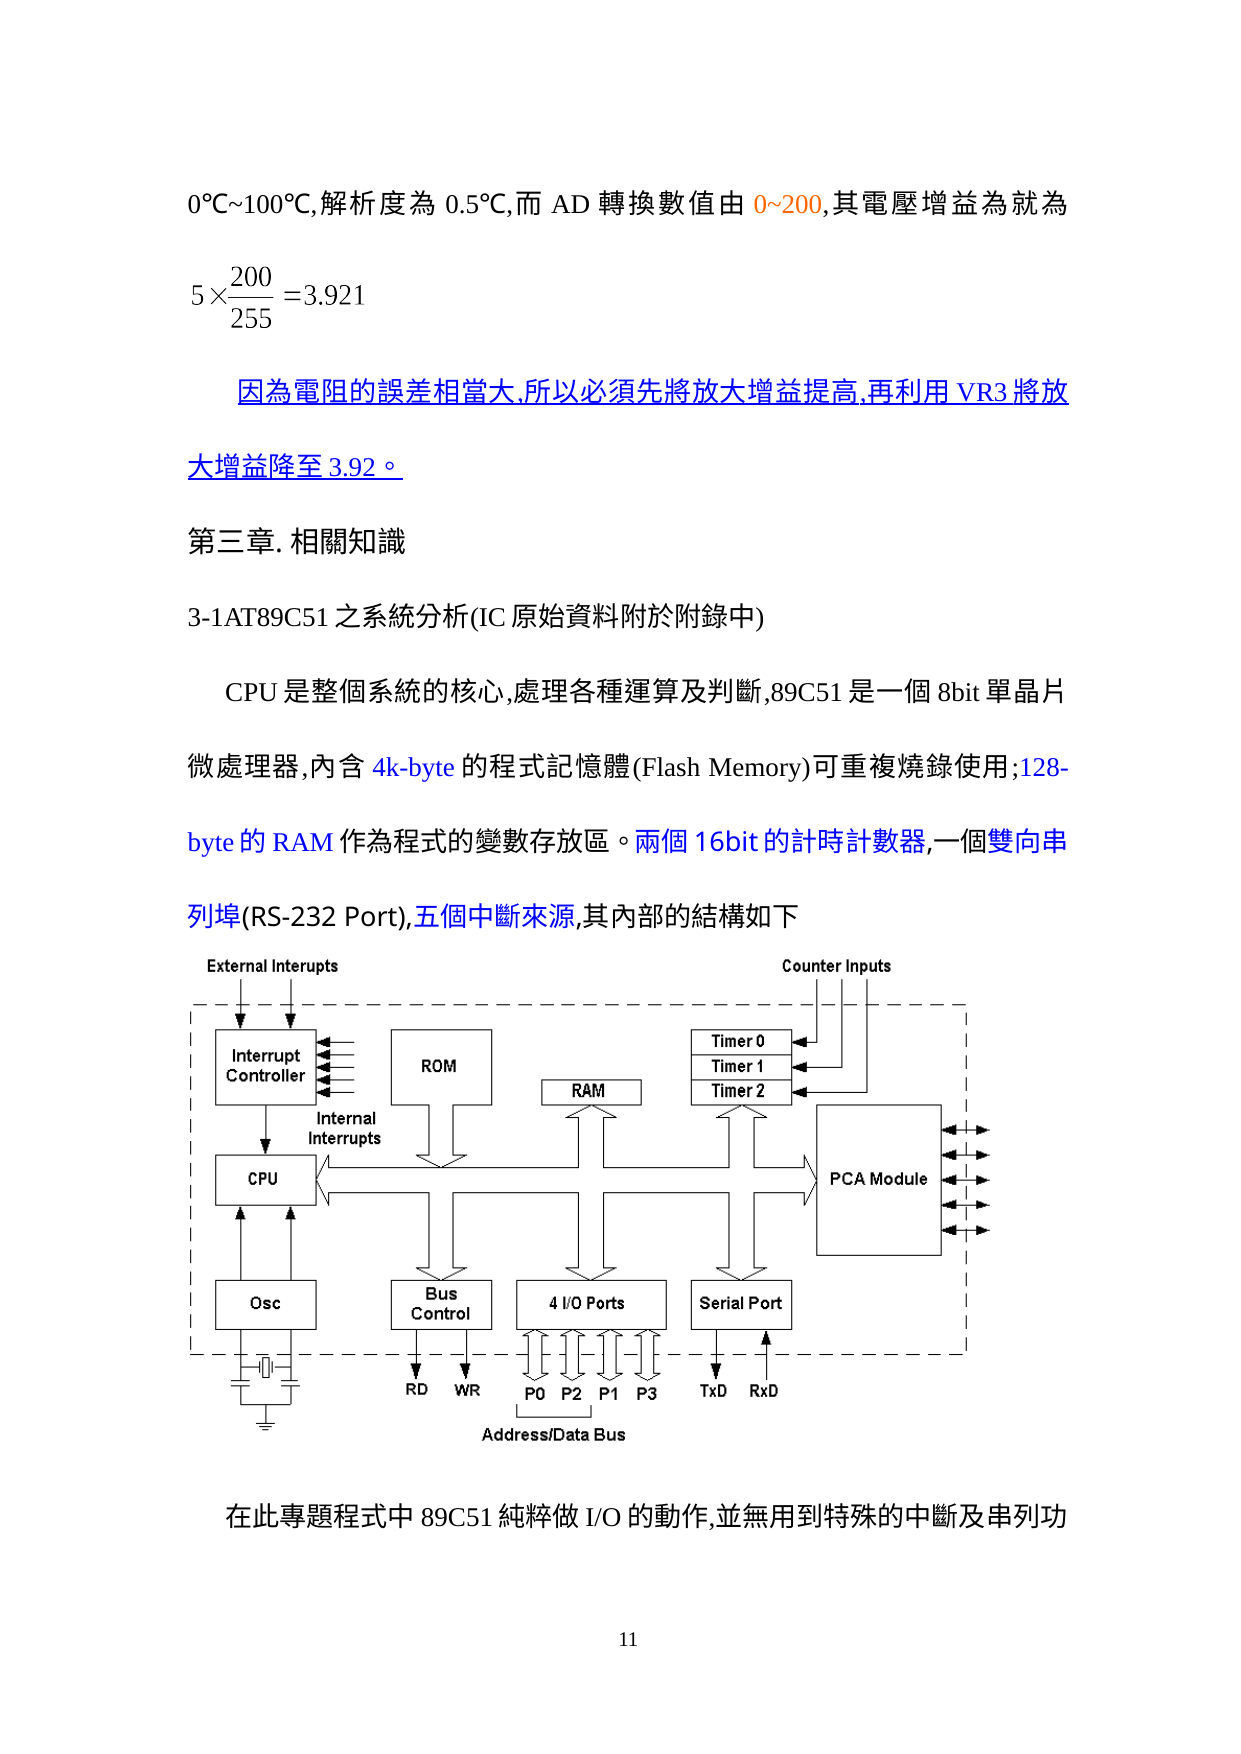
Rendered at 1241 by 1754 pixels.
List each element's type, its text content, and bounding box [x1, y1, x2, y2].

text 第三章. 相關知識 [187, 502, 1069, 577]
text 3-1AT89C51之系統分析(IC原始資料附於附錄中) [187, 577, 1069, 652]
text 因為電阻的誤差相當大,所以必須先將放大增益提高,再利用VR3將放大增益降至3.92。 [187, 352, 1069, 502]
picture [187, 952, 994, 1448]
text 0℃~100℃,解析度為0.5℃,而AD轉換數值由0~200,其電壓增益為就為 [187, 164, 1069, 352]
text CPU是整個系統的核心,處理各種運算及判斷,89C51是一個8bit單晶片微處理器,內含4k-byte的程式記憶體(Flash Memory)可重複燒錄使用;128-byte的RAM作為程式的變數存放區。兩個16bit的計時計數器,一個雙向串列埠(RS-232 Port),五個中斷來源,其內部的結構如下 [187, 652, 1069, 952]
text 在此專題程式中89C51純粹做I/O的動作,並無用到特殊的中斷及串列功 [187, 1477, 1069, 1552]
